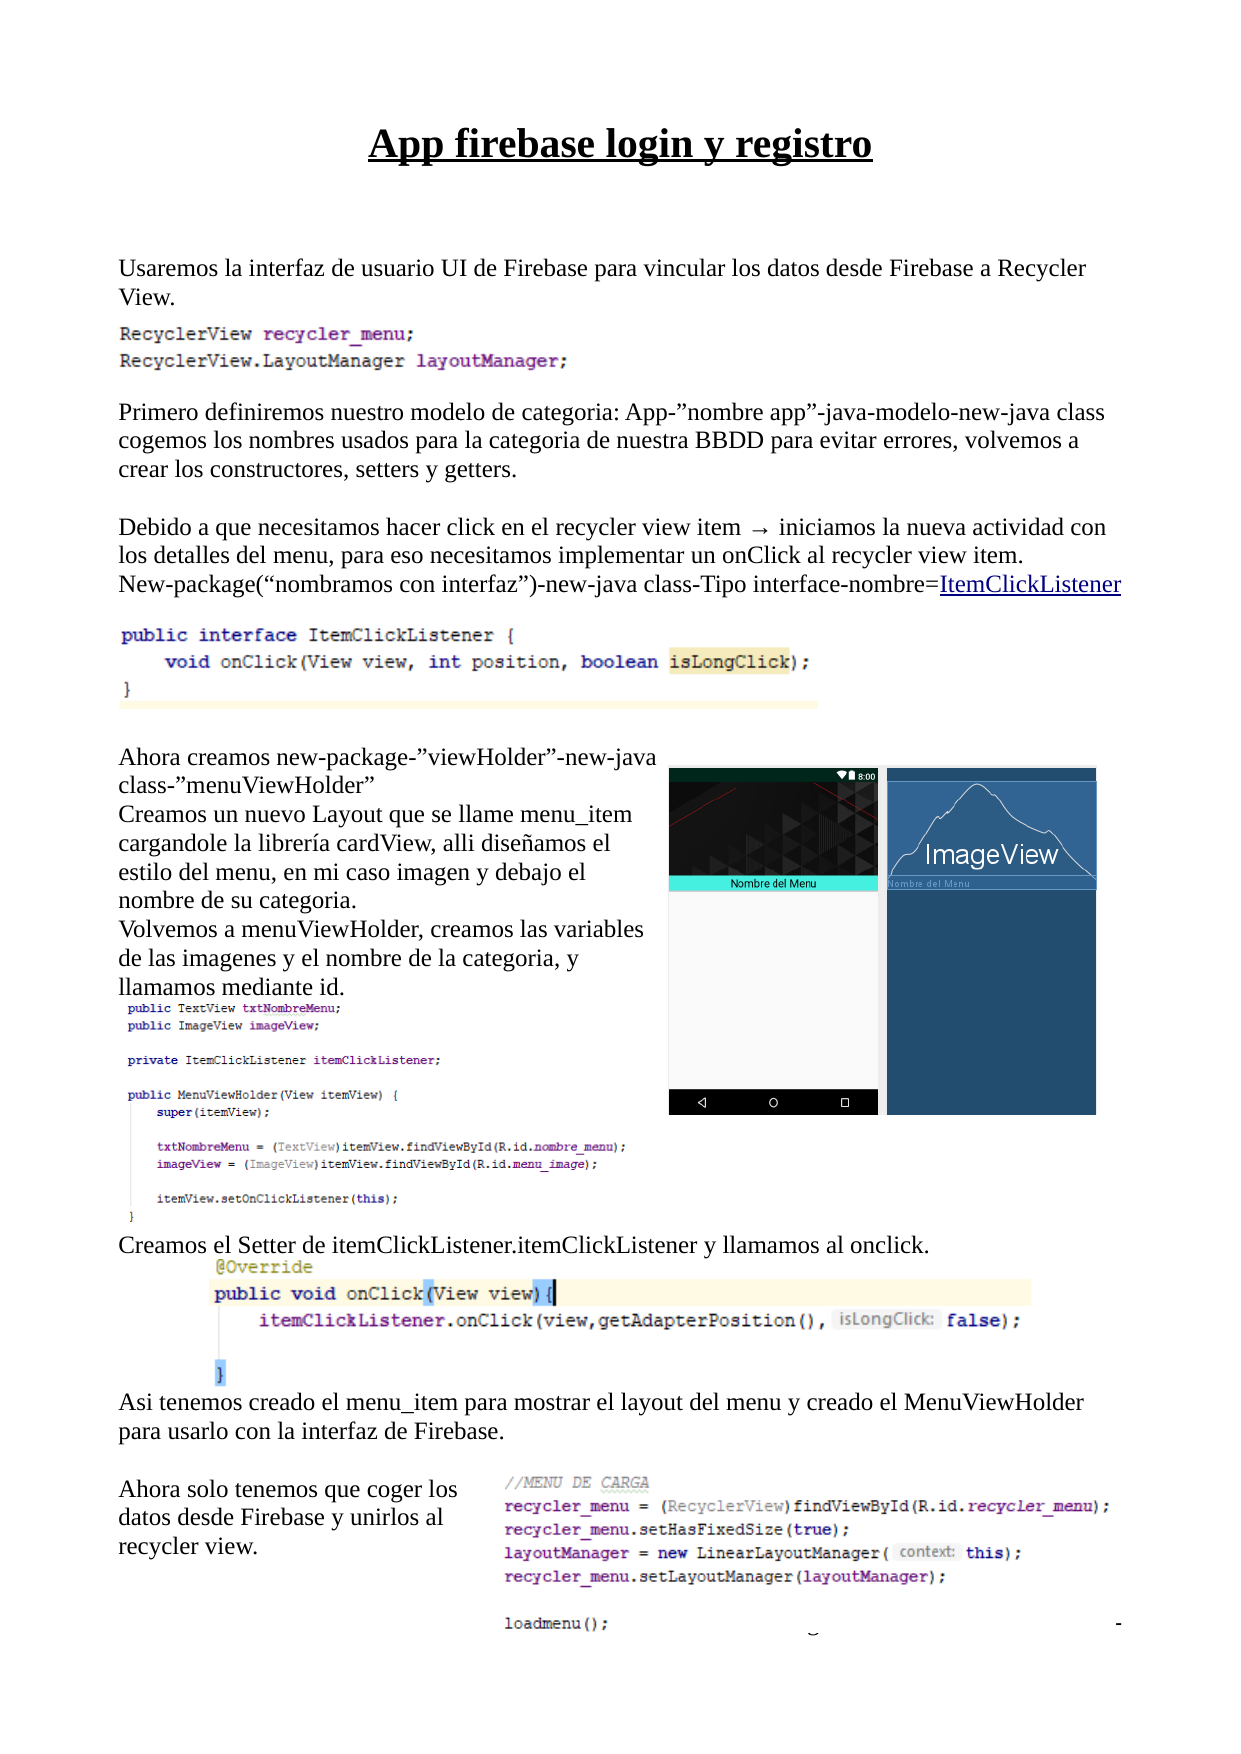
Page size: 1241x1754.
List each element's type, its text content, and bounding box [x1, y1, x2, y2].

text Creamos el Setter de itemClickListener.itemClickListener y llamamos al onclick. [118, 1231, 1122, 1259]
text Ahora creamos new-package-”viewHolder”-new-java class-”menuViewHolder” [118, 742, 1122, 799]
text Debido a que necesitamos hacer click en el recycler view item → iniciamos la nueva actividad con los detalles del menu, para eso necesitamos implementar un onClick al recycler view item. [118, 512, 1122, 569]
picture [209, 1259, 1032, 1388]
text Creamos un nuevo Layout que se llame menu_item cargandole la librería cardView, alli diseñamos el estilo del menu, en mi caso imagen y debajo el nombre de su categoria. [118, 799, 667, 914]
text cogemos los nombres usados para la categoria de nuestra BBDD para evitar errores, volvemos a crear los constructores, setters y getters. [118, 426, 1122, 483]
text Primero definiremos nuestro modelo de categoria: App-”nombre app”-java-modelo-new-java class [118, 397, 1122, 426]
picture [667, 765, 1098, 1115]
text Usaremos la interfaz de usuario UI de Firebase para vincular los datos desde Firebase a Recycler View. [118, 253, 1122, 311]
text Asi tenemos creado el menu_item para mostrar el layout del menu y creado el MenuViewHolder para usarlo con la interfaz de Firebase. [118, 1259, 1122, 1445]
text Ahora solo tenemos que coger los datos desde Firebase y unirlos al recycler view. [118, 1474, 493, 1560]
picture [119, 624, 818, 709]
picture [119, 1003, 632, 1225]
text Volvemos a menuViewHolder, creamos las variables de las imagenes y el nombre de la categoria, y llamamos mediante id. [118, 914, 667, 1001]
picture [114, 318, 576, 375]
picture [493, 1470, 1117, 1633]
text New-package(“nombramos con interfaz”)-new-java class-Tipo interface-nombre=ItemClickListener [118, 569, 1122, 598]
